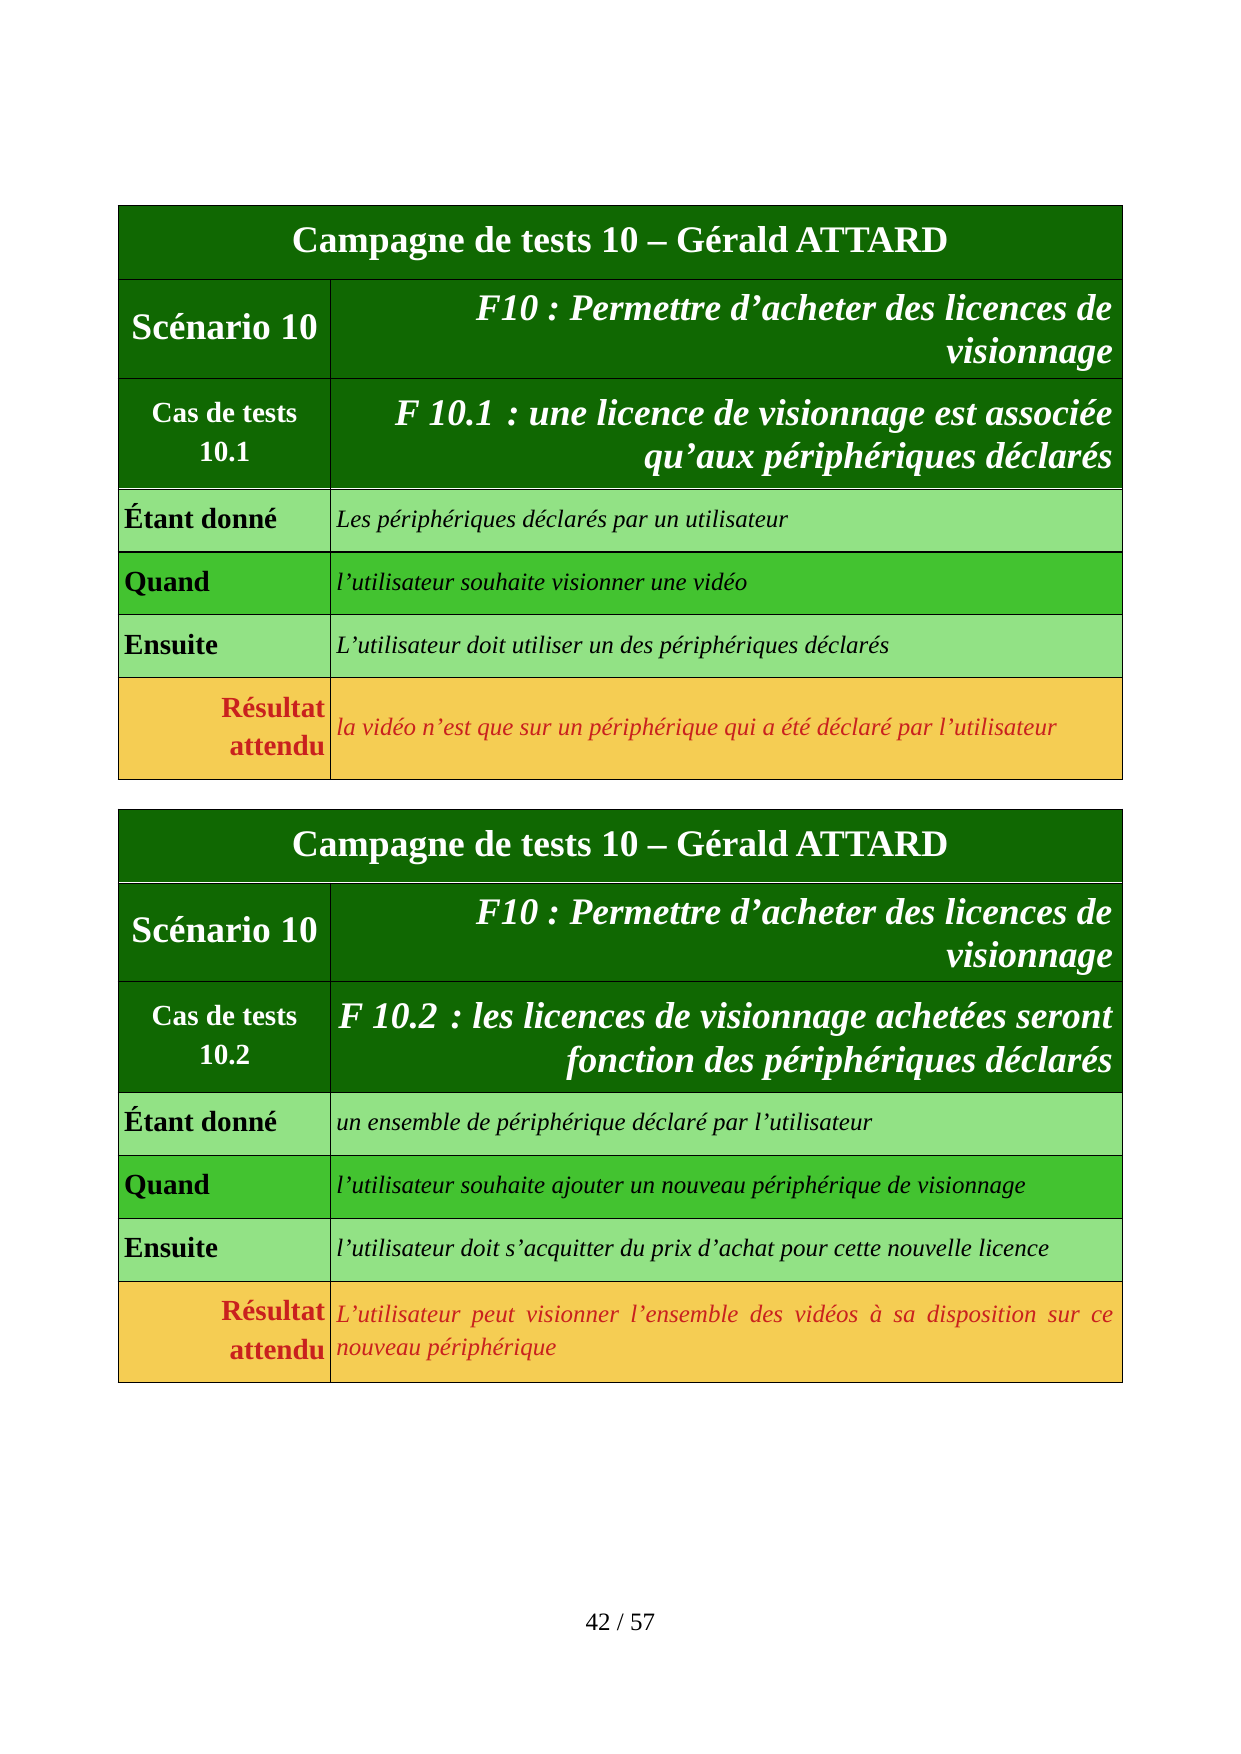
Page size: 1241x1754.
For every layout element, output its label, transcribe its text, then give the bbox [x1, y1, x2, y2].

table_cell Résultat attendu [119, 1282, 330, 1382]
table_cell Cas de tests 10.2 [119, 982, 330, 1092]
table_cell F10 : Permettre d’acheter des licences de visionnage [331, 280, 1122, 378]
table_cell Résultat attendu [119, 678, 330, 779]
table_cell Quand [119, 553, 330, 614]
table_cell L’utilisateur doit utiliser un des périphériques déclarés [331, 615, 1122, 677]
table_cell Cas de tests 10.1 [119, 379, 330, 488]
table_header Campagne de tests 10 – Gérald ATTARD [119, 810, 1122, 882]
table_cell l’utilisateur doit s’acquitter du prix d’achat pour cette nouvelle licence [331, 1219, 1122, 1281]
table_cell Ensuite [119, 1219, 330, 1281]
table_cell Scénario 10 [119, 884, 330, 981]
table_cell Étant donné [119, 490, 330, 551]
table_cell Les périphériques déclarés par un utilisateur [331, 490, 1122, 551]
table_cell F 10.1 : une licence de visionnage est associée qu’aux périphériques déclarés [331, 379, 1122, 488]
table_cell l’utilisateur souhaite visionner une vidéo [331, 553, 1122, 614]
table_cell F 10.2 : les licences de visionnage achetées seront fonction des périphériques déclarés [331, 982, 1122, 1092]
table_cell F10 : Permettre d’acheter des licences de visionnage [331, 884, 1122, 981]
table_cell un ensemble de périphérique déclaré par l’utilisateur [331, 1093, 1122, 1155]
table_cell l’utilisateur souhaite ajouter un nouveau périphérique de visionnage [331, 1156, 1122, 1218]
table_cell Ensuite [119, 615, 330, 677]
table_cell Scénario 10 [119, 280, 330, 378]
table_cell Étant donné [119, 1093, 330, 1155]
table_cell Quand [119, 1156, 330, 1218]
table_cell L’utilisateur peut visionner l’ensemble des vidéos à sa disposition sur ce nouveau périphérique [331, 1282, 1122, 1382]
table_cell la vidéo n’est que sur un périphérique qui a été déclaré par l’utilisateur [331, 678, 1122, 779]
table_header Campagne de tests 10 – Gérald ATTARD [119, 206, 1122, 279]
